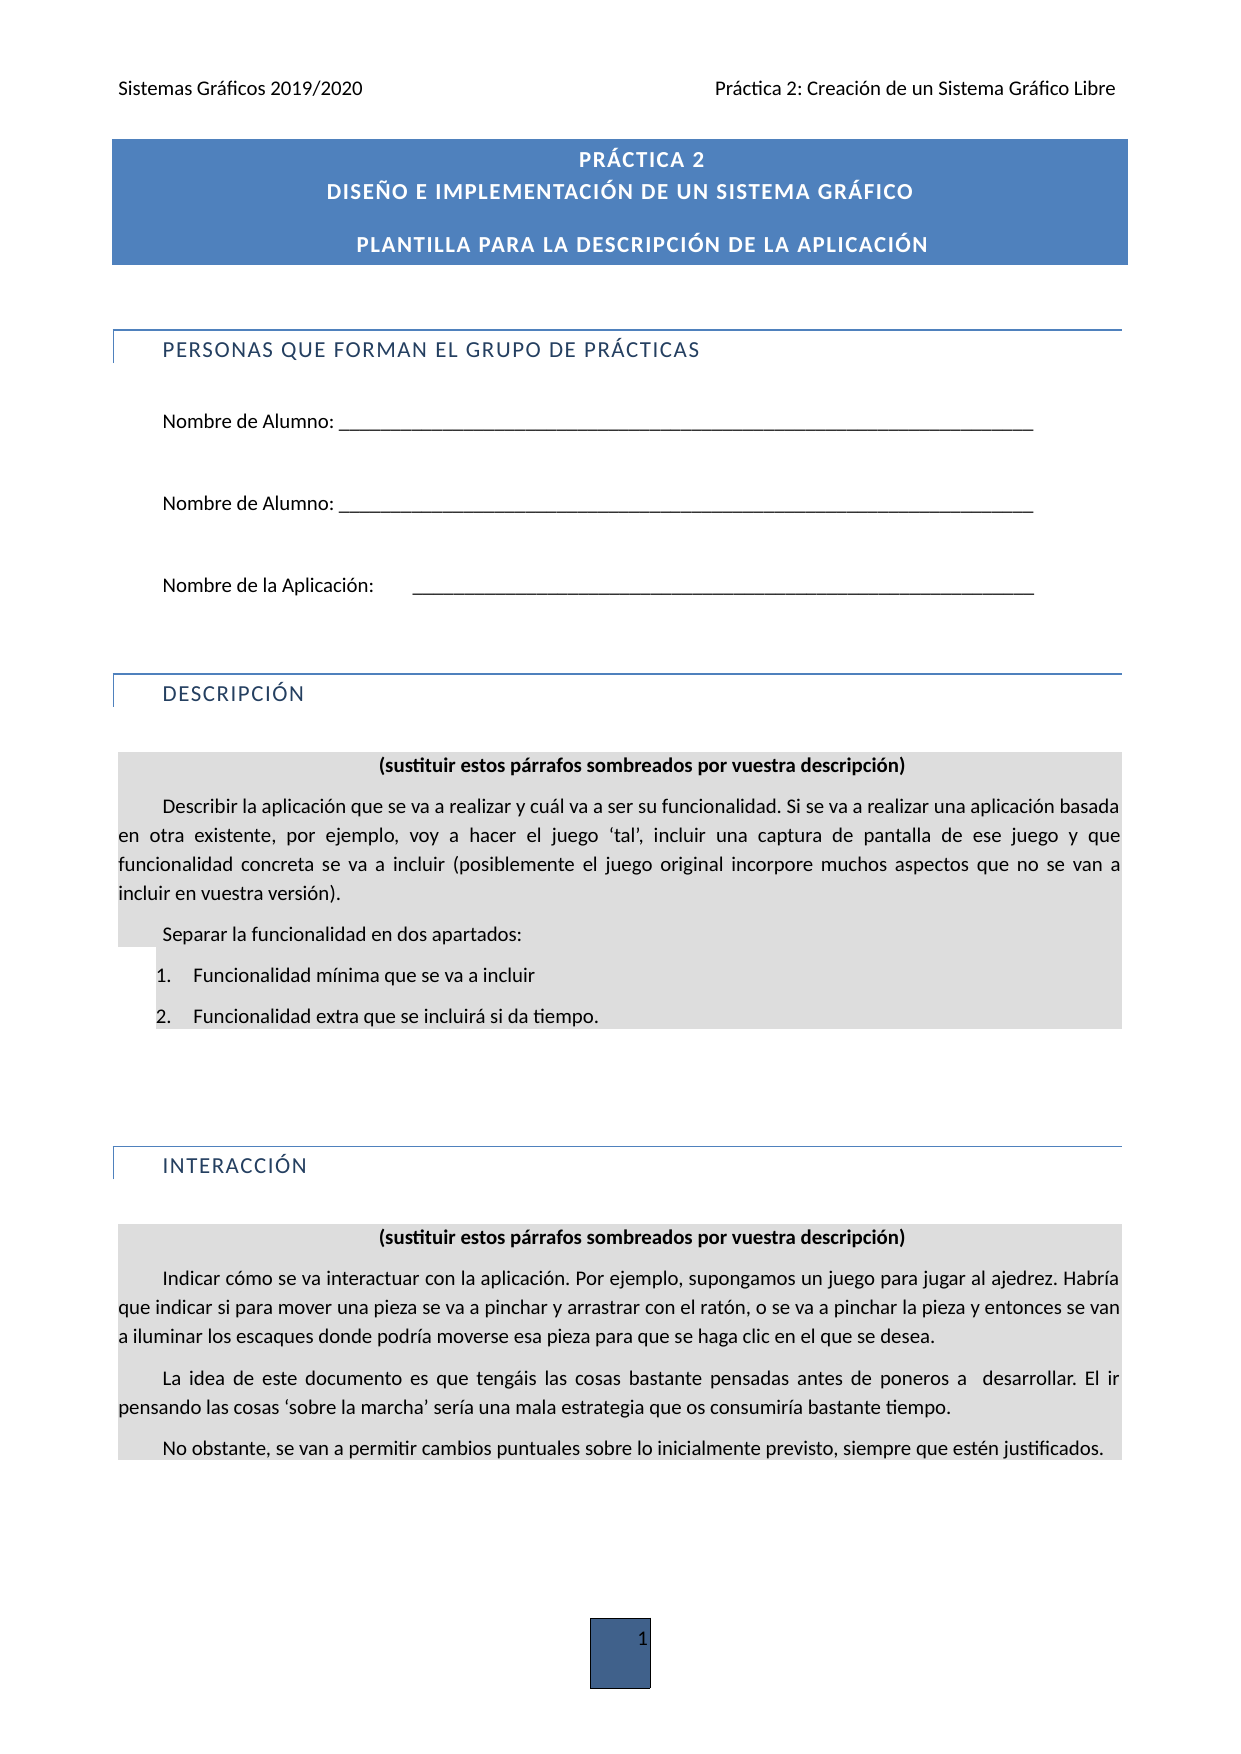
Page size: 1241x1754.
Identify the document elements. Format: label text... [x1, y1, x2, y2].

list Funcionalidad mínima que se va a incluir [156, 962, 1122, 988]
text Nombre de Alumno: ___________________________________________________________________ [118, 490, 1122, 515]
text (sustituir estos párrafos sombreados por vuestra descripción) [118, 752, 1122, 777]
subtitle Descripción [114, 675, 1122, 707]
subtitle interacción [114, 1147, 1122, 1179]
text Separar la funcionalidad en dos apartados: [118, 921, 1122, 947]
subtitle PRÁCTICA 2 Diseño e implementación de un sistema gráfico [118, 145, 1122, 205]
subtitle Plantilla para la descripción de la aplicación [118, 224, 1122, 258]
text (sustituir estos párrafos sombreados por vuestra descripción) [118, 1224, 1122, 1250]
text Nombre de la Aplicación: ____________________________________________________________ [118, 572, 1122, 597]
list Funcionalidad extra que se incluirá si da tiempo. [156, 1003, 1122, 1029]
text Indicar cómo se va interactuar con la aplicación. Por ejemplo, supongamos un juego para jugar al ajedrez. Habría que indicar si para mover una pieza se va a pinchar y arrastrar con el ratón, o se va a pinchar la pieza y entonces se van a iluminar los escaques donde podría moverse esa pieza para que se haga clic en el que se desea. [118, 1265, 1122, 1349]
text Describir la aplicación que se va a realizar y cuál va a ser su funcionalidad. Si se va a realizar una aplicación basada en otra existente, por ejemplo, voy a hacer el juego ‘tal’, incluir una captura de pantalla de ese juego y que funcionalidad concreta se va a incluir (posiblemente el juego original incorpore muchos aspectos que no se van a incluir en vuestra versión). [118, 793, 1122, 906]
text Nombre de Alumno: ___________________________________________________________________ [118, 408, 1122, 433]
text La idea de este documento es que tengáis las cosas bastante pensadas antes de poneros a desarrollar. El ir pensando las cosas ‘sobre la marcha’ sería una mala estrategia que os consumiría bastante tiempo. [118, 1365, 1122, 1419]
subtitle Personas que forman el grupo de prácticas [114, 331, 1122, 363]
text No obstante, se van a permitir cambios puntuales sobre lo inicialmente previsto, siempre que estén justificados. [118, 1435, 1122, 1460]
